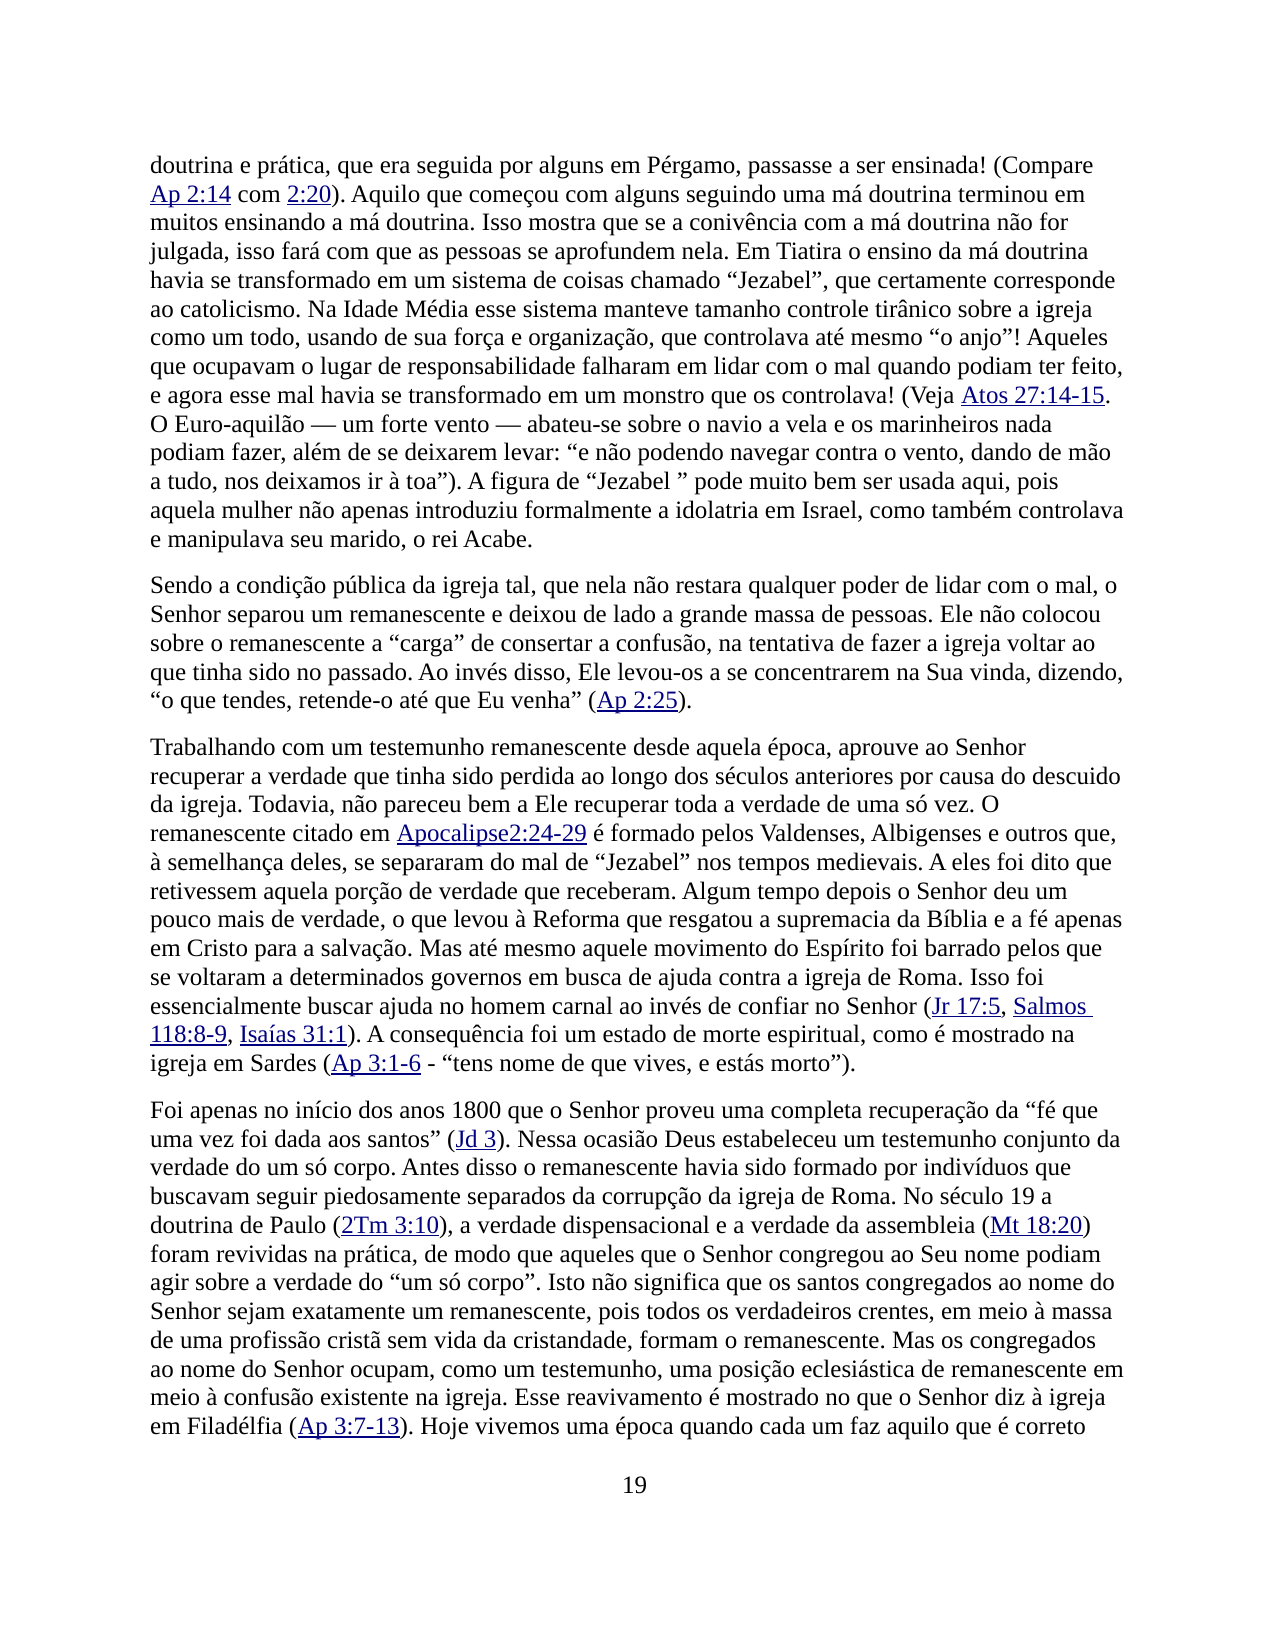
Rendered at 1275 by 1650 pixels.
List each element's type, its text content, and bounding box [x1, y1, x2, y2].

text doutrina e prática, que era seguida por alguns em Pérgamo, passasse a ser ensinada! (Compare Ap 2:14 com 2:20). Aquilo que começou com alguns seguindo uma má doutrina terminou em muitos ensinando a má doutrina. Isso mostra que se a conivência com a má doutrina não for julgada, isso fará com que as pessoas se aprofundem nela. Em Tiatira o ensino da má doutrina havia se transformado em um sistema de coisas chamado “Jezabel”, que certamente corresponde ao catolicismo. Na Idade Média esse sistema manteve tamanho controle tirânico sobre a igreja como um todo, usando de sua força e organização, que controlava até mesmo “o anjo”! Aqueles que ocupavam o lugar de responsabilidade falharam em lidar com o mal quando podiam ter feito, e agora esse mal havia se transformado em um monstro que os controlava! (Veja Atos 27:14-15. O Euro-aquilão — um forte vento — abateu-se sobre o navio a vela e os marinheiros nada podiam fazer, além de se deixarem levar: “e não podendo navegar contra o vento, dando de mão a tudo, nos deixamos ir à toa”). A figura de “Jezabel ” pode muito bem ser usada aqui, pois aquela mulher não apenas introduziu formalmente a idolatria em Israel, como também controlava e manipulava seu marido, o rei Acabe. [150, 150, 1125, 552]
text Sendo a condição pública da igreja tal, que nela não restara qualquer poder de lidar com o mal, o Senhor separou um remanescente e deixou de lado a grande massa de pessoas. Ele não colocou sobre o remanescente a “carga” de consertar a confusão, na tentativa de fazer a igreja voltar ao que tinha sido no passado. Ao invés disso, Ele levou-os a se concentrarem na Sua vinda, dizendo, “o que tendes, retende-o até que Eu venha” (Ap 2:25). [150, 570, 1125, 714]
text Foi apenas no início dos anos 1800 que o Senhor proveu uma completa recuperação da “fé que uma vez foi dada aos santos” (Jd 3). Nessa ocasião Deus estabeleceu um testemunho conjunto da verdade do um só corpo. Antes disso o remanescente havia sido formado por indivíduos que buscavam seguir piedosamente separados da corrupção da igreja de Roma. No século 19 a doutrina de Paulo (2Tm 3:10), a verdade dispensacional e a verdade da assembleia (Mt 18:20) foram revividas na prática, de modo que aqueles que o Senhor congregou ao Seu nome podiam agir sobre a verdade do “um só corpo”. Isto não significa que os santos congregados ao nome do Senhor sejam exatamente um remanescente, pois todos os verdadeiros crentes, em meio à massa de uma profissão cristã sem vida da cristandade, formam o remanescente. Mas os congregados ao nome do Senhor ocupam, como um testemunho, uma posição eclesiástica de remanescente em meio à confusão existente na igreja. Esse reavivamento é mostrado no que o Senhor diz à igreja em Filadélfia (Ap 3:7-13). Hoje vivemos uma época quando cada um faz aquilo que é correto [150, 1095, 1125, 1440]
text Trabalhando com um testemunho remanescente desde aquela época, aprouve ao Senhor recuperar a verdade que tinha sido perdida ao longo dos séculos anteriores por causa do descuido da igreja. Todavia, não pareceu bem a Ele recuperar toda a verdade de uma só vez. O remanescente citado em Apocalipse2:24-29 é formado pelos Valdenses, Albigenses e outros que, à semelhança deles, se separaram do mal de “Jezabel” nos tempos medievais. A eles foi dito que retivessem aquela porção de verdade que receberam. Algum tempo depois o Senhor deu um pouco mais de verdade, o que levou à Reforma que resgatou a supremacia da Bíblia e a fé apenas em Cristo para a salvação. Mas até mesmo aquele movimento do Espírito foi barrado pelos que se voltaram a determinados governos em busca de ajuda contra a igreja de Roma. Isso foi essencialmente buscar ajuda no homem carnal ao invés de confiar no Senhor (Jr 17:5, Salmos 118:8-9, Isaías 31:1). A consequência foi um estado de morte espiritual, como é mostrado na igreja em Sardes (Ap 3:1-6 - “tens nome de que vives, e estás morto”). [150, 732, 1125, 1077]
